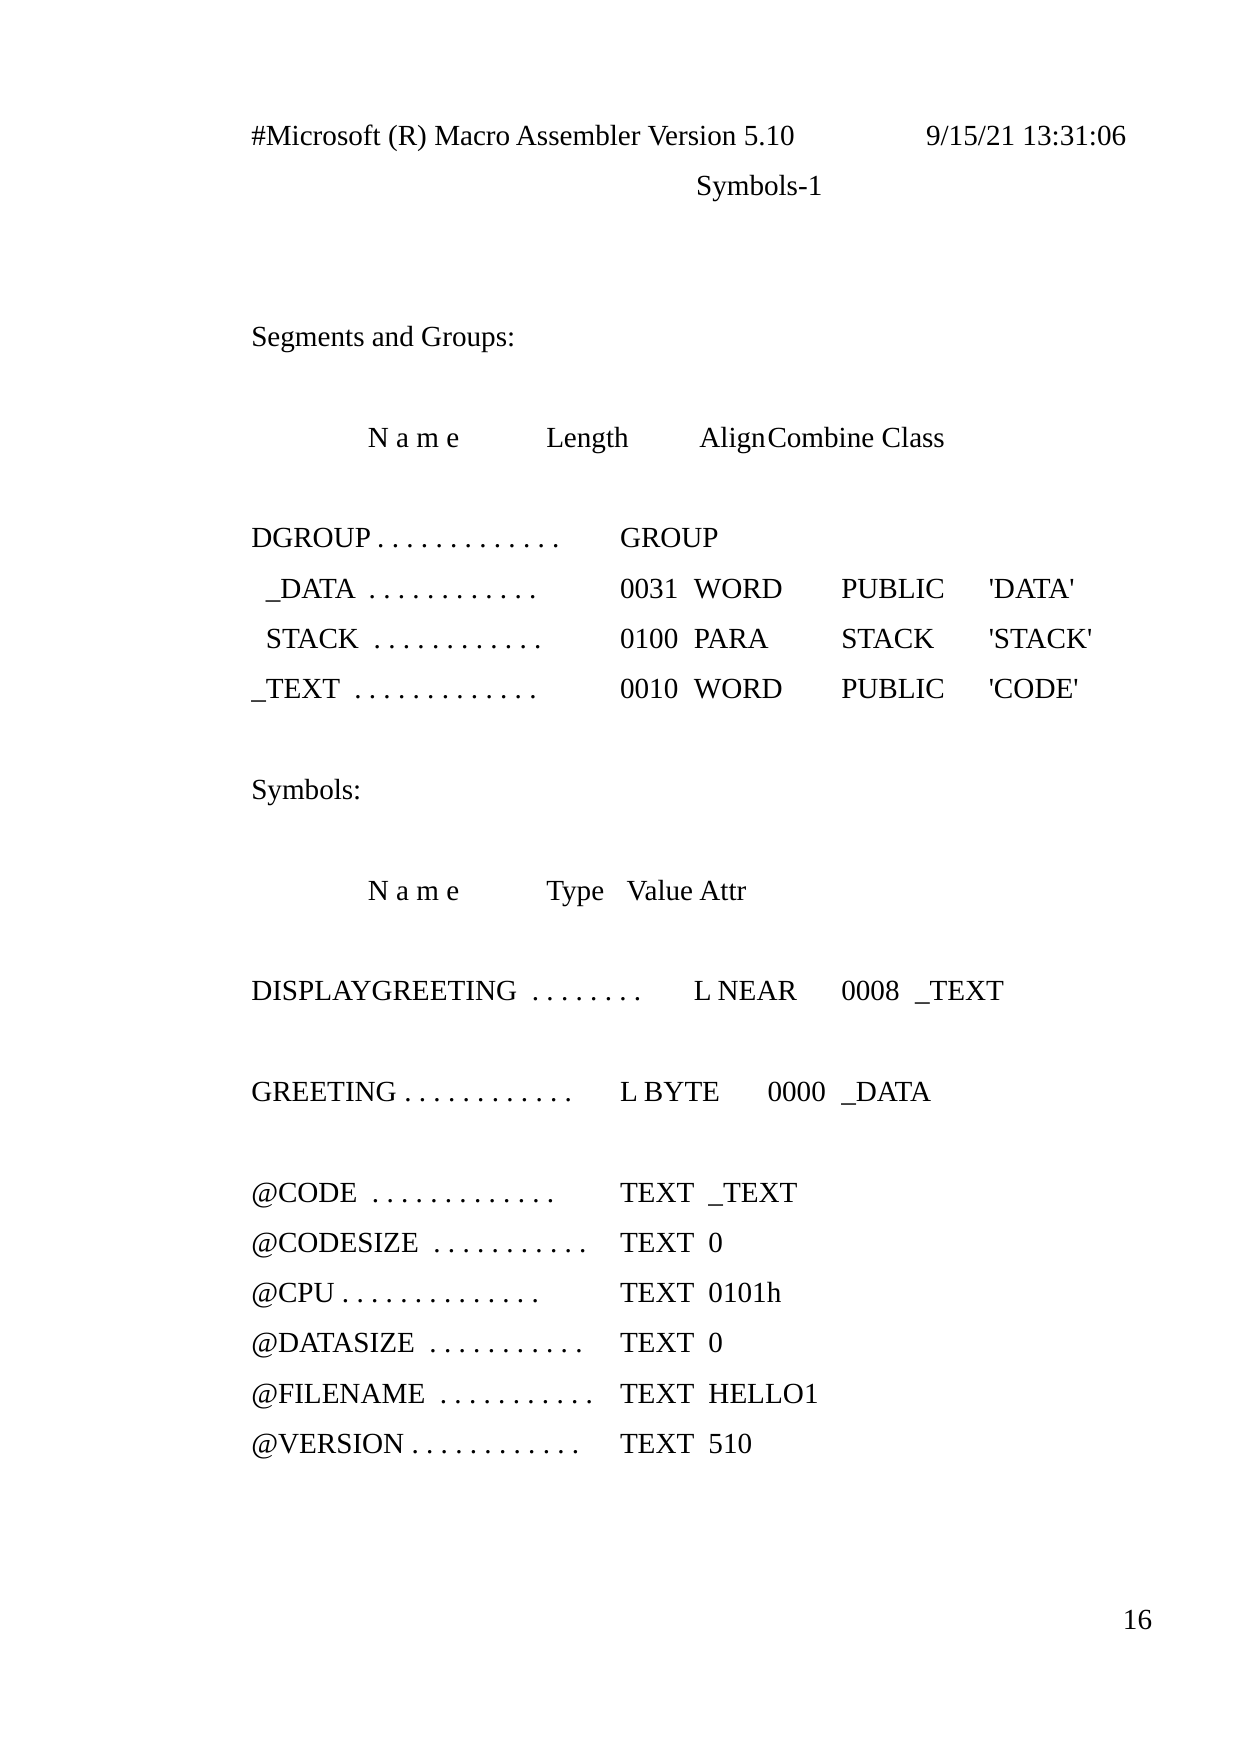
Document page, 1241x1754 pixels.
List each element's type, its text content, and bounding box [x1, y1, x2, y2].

text _TEXT . . . . . . . . . . . . . 0010 WORD PUBLIC 'CODE' [177, 672, 1152, 705]
text #Microsoft (R) Macro Assembler Version 5.10 9/15/21 13:31:06 [177, 118, 1152, 152]
text @VERSION . . . . . . . . . . . . TEXT 510 [177, 1426, 1152, 1460]
text GREETING . . . . . . . . . . . . L BYTE 0000 _DATA [177, 1074, 1152, 1108]
text STACK . . . . . . . . . . . . 0100 PARA STACK 'STACK' [177, 621, 1152, 655]
text @FILENAME . . . . . . . . . . . TEXT HELLO1 [177, 1376, 1152, 1409]
text @CPU . . . . . . . . . . . . . . TEXT 0101h [177, 1275, 1152, 1309]
text Symbols-1 [177, 168, 1152, 202]
text @CODE . . . . . . . . . . . . . TEXT _TEXT [177, 1175, 1152, 1208]
text @CODESIZE . . . . . . . . . . . TEXT 0 [177, 1225, 1152, 1258]
text _DATA . . . . . . . . . . . . 0031 WORD PUBLIC 'DATA' [177, 571, 1152, 604]
text N a m e Type Value Attr [177, 873, 1152, 906]
text DISPLAYGREETING . . . . . . . . L NEAR 0008 _TEXT [177, 973, 1152, 1007]
text Symbols: [177, 772, 1152, 806]
text N a m e Length Align Combine Class [177, 420, 1152, 453]
text Segments and Groups: [177, 319, 1152, 353]
text DGROUP . . . . . . . . . . . . . GROUP [177, 521, 1152, 554]
text @DATASIZE . . . . . . . . . . . TEXT 0 [177, 1326, 1152, 1359]
